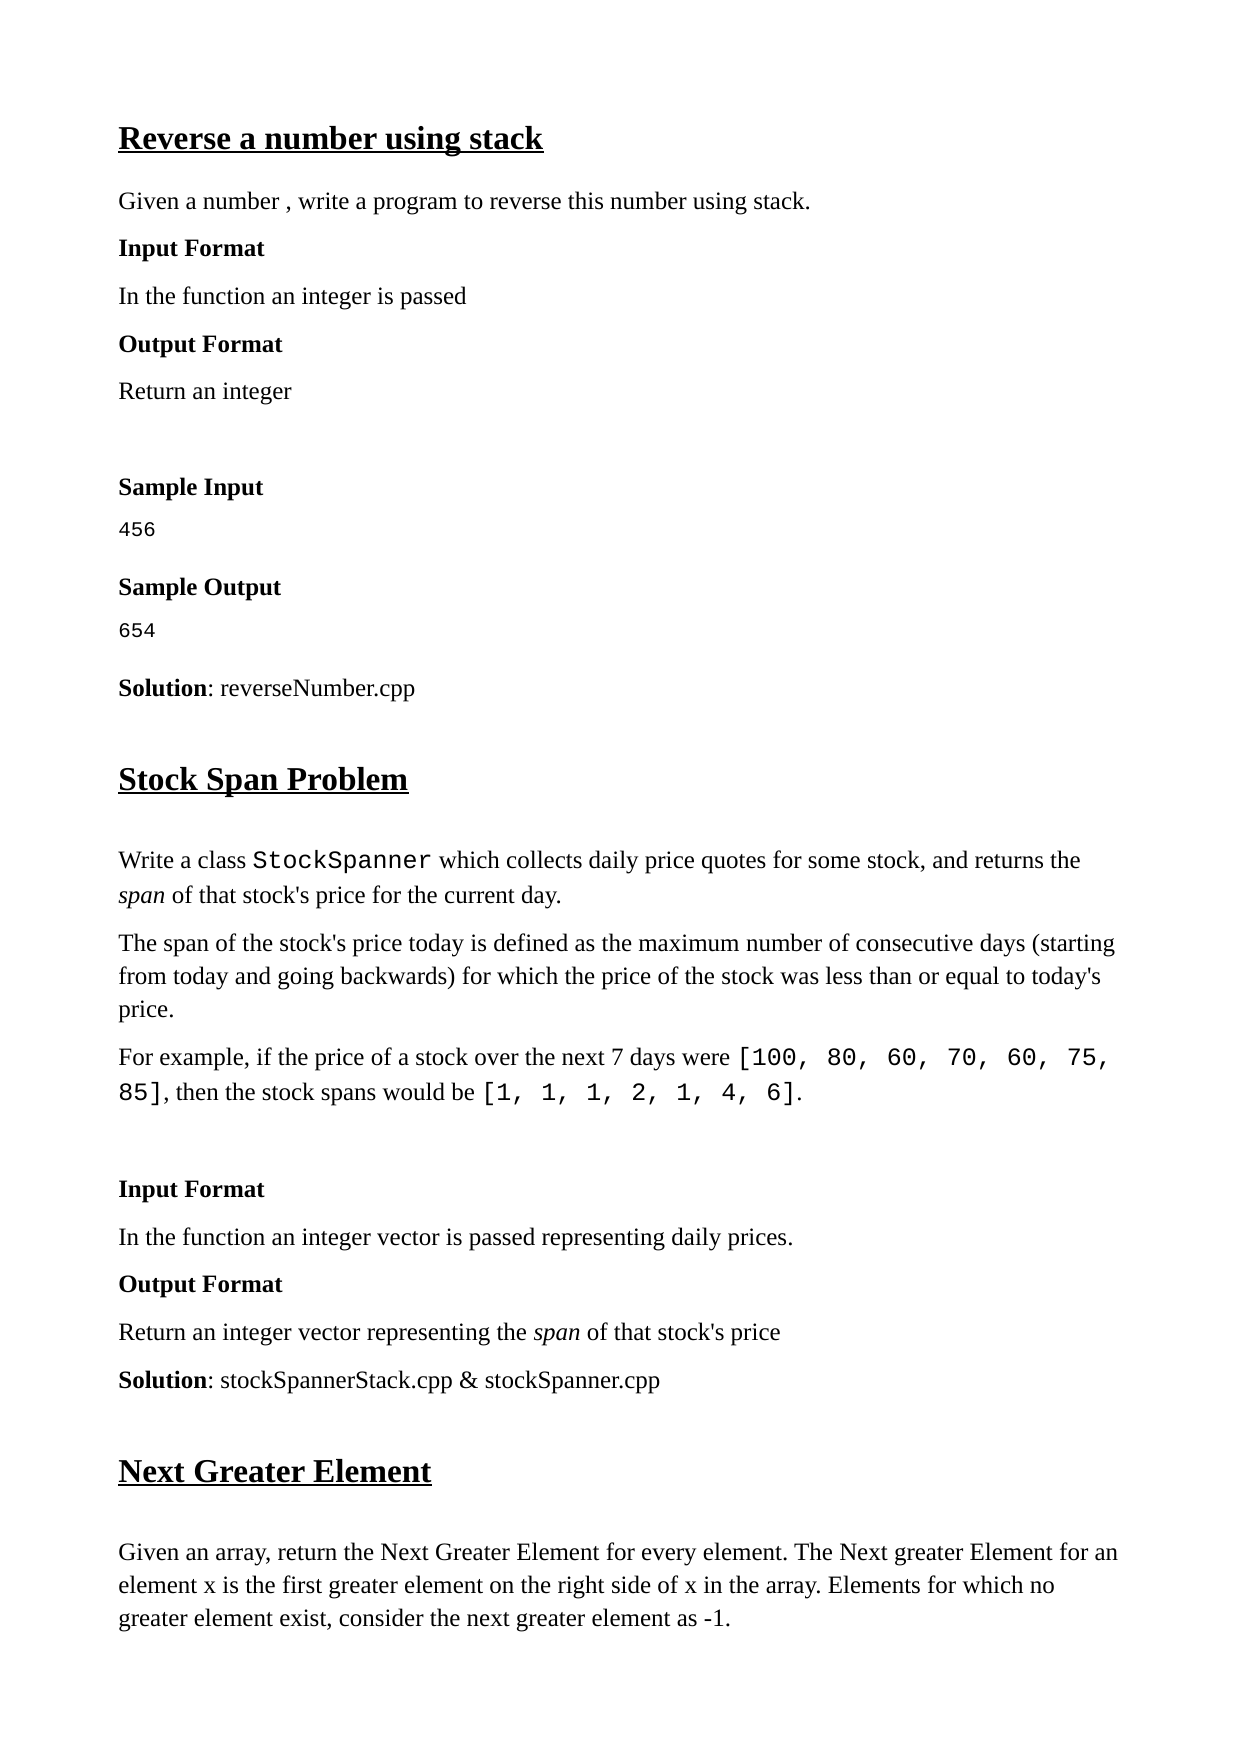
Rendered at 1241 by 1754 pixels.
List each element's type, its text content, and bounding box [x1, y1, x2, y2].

text Output Format [118, 1269, 1122, 1298]
text Given an array, return the Next Greater Element for every element. The Next greater Element for an element x is the first greater element on the right side of x in the array. Elements for which no greater element exist, consider the next greater element as -1. [118, 1537, 1122, 1632]
text 654 [118, 620, 1122, 643]
text 456 [118, 519, 1122, 543]
text For example, if the price of a stock over the next 7 days were [100, 80, 60, 70, 60, 75, 85], then the stock spans would be [1, 1, 1, 2, 1, 4, 6]. [118, 1042, 1122, 1107]
text Solution: reverseNumber.cpp [118, 673, 1122, 702]
text Solution: stockSpannerStack.cpp & stockSpanner.cpp [118, 1365, 1122, 1393]
text Output Format [118, 329, 1122, 357]
text Input Format [118, 233, 1122, 262]
text Next Greater Element [118, 1451, 1122, 1489]
text Given a number , write a program to reverse this number using stack. [118, 186, 1122, 215]
text Input Format [118, 1174, 1122, 1203]
text In the function an integer vector is passed representing daily prices. [118, 1222, 1122, 1251]
text The span of the stock's price today is defined as the maximum number of consecutive days (starting from today and going backwards) for which the price of the stock was less than or equal to today's price. [118, 928, 1122, 1023]
text Stock Span Problem [118, 759, 1122, 798]
text Return an integer [118, 376, 1122, 405]
text Reverse a number using stack [118, 118, 1122, 156]
text In the function an integer is passed [118, 281, 1122, 310]
text Sample Output [118, 572, 1122, 601]
text Return an integer vector representing the span of that stock's price [118, 1317, 1122, 1346]
text Write a class StockSpanner which collects daily price quotes for some stock, and returns the span of that stock's price for the current day. [118, 845, 1122, 909]
text Sample Input [118, 472, 1122, 500]
